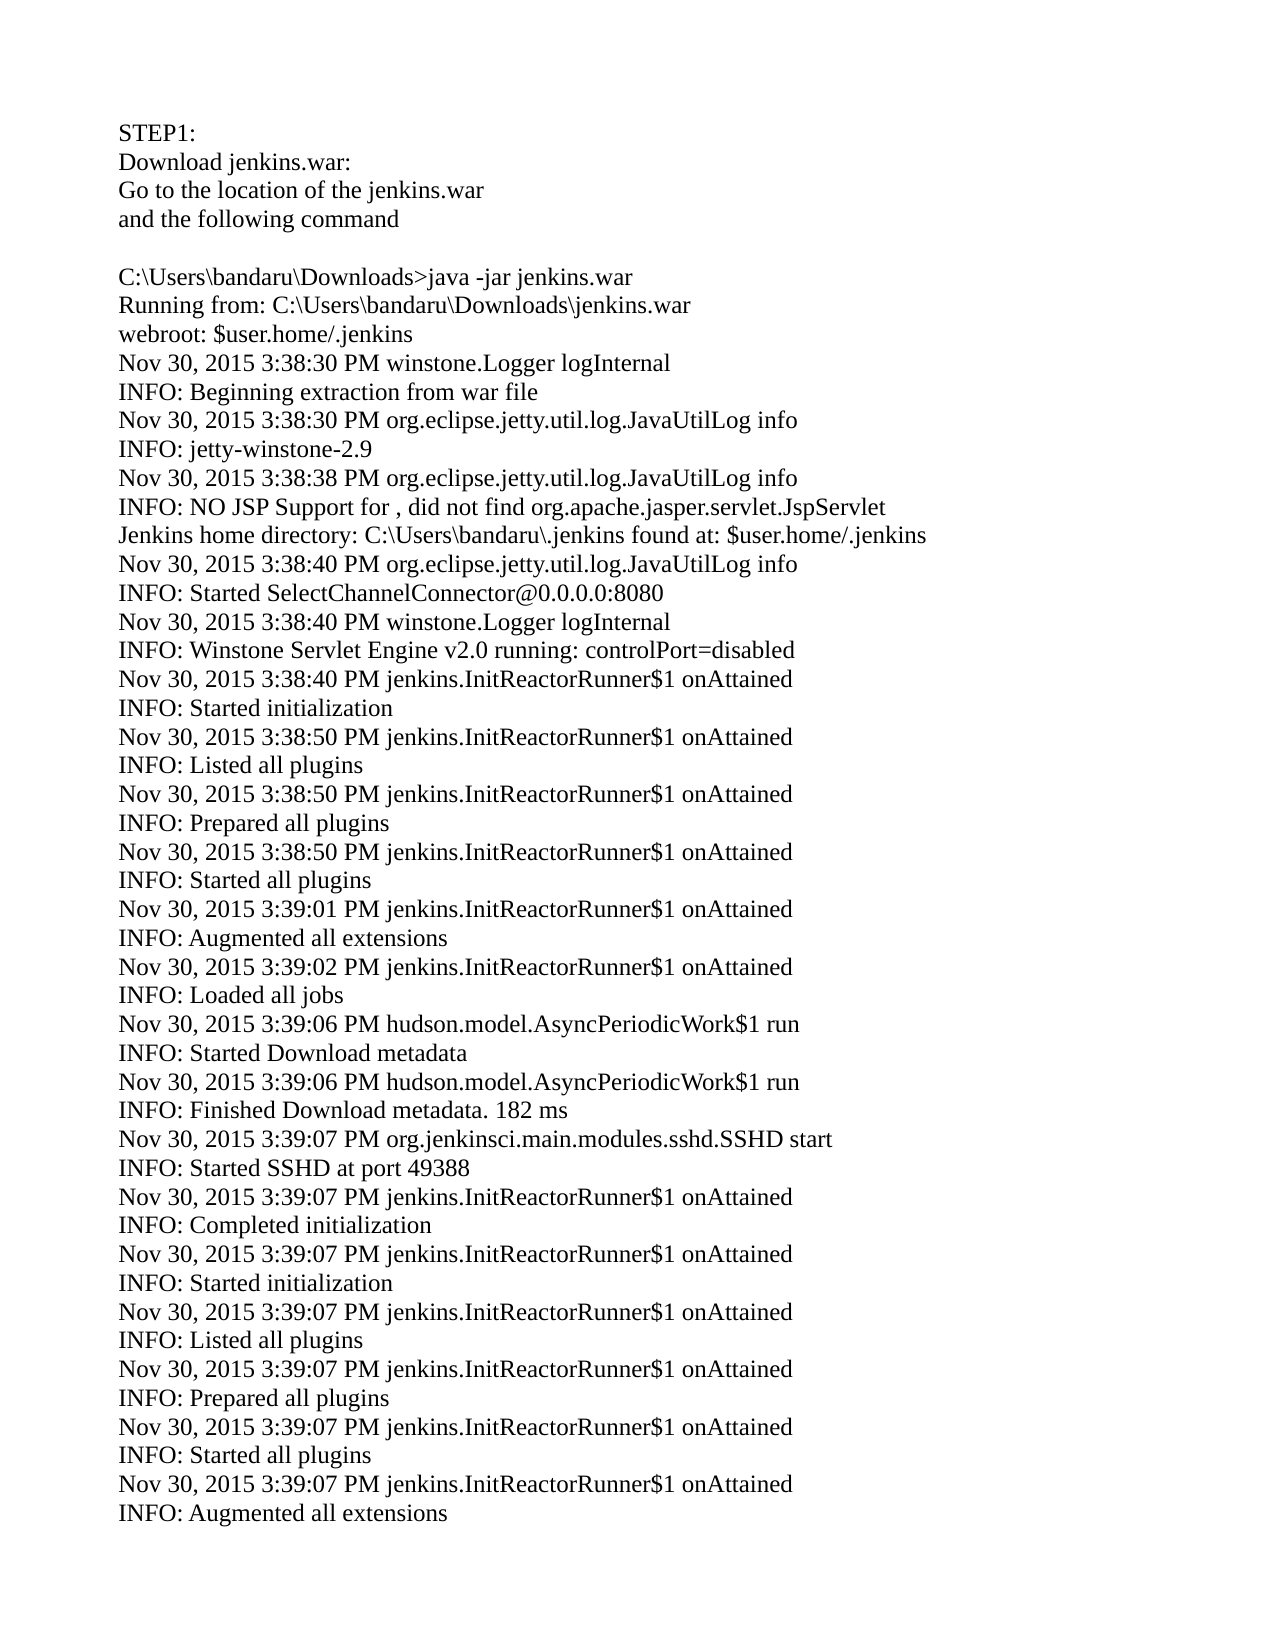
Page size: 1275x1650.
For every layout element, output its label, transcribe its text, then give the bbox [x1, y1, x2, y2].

text INFO: Started Download metadata [118, 1038, 1157, 1067]
text INFO: Beginning extraction from war file [118, 377, 1157, 406]
text Nov 30, 2015 3:38:40 PM winstone.Logger logInternal [118, 607, 1157, 636]
text Nov 30, 2015 3:38:30 PM winstone.Logger logInternal [118, 348, 1157, 377]
text Nov 30, 2015 3:39:06 PM hudson.model.AsyncPeriodicWork$1 run [118, 1067, 1157, 1096]
text Nov 30, 2015 3:38:50 PM jenkins.InitReactorRunner$1 onAttained [118, 779, 1157, 808]
text Nov 30, 2015 3:38:30 PM org.eclipse.jetty.util.log.JavaUtilLog info [118, 406, 1157, 434]
text INFO: Winstone Servlet Engine v2.0 running: controlPort=disabled [118, 636, 1157, 664]
text INFO: Completed initialization [118, 1211, 1157, 1239]
text INFO: Augmented all extensions [118, 923, 1157, 952]
text INFO: Started initialization [118, 1268, 1157, 1297]
text INFO: Started initialization [118, 693, 1157, 722]
text INFO: jetty-winstone-2.9 [118, 434, 1157, 463]
text C:\Users\bandaru\Downloads>java -jar jenkins.war [118, 262, 1157, 291]
text INFO: Loaded all jobs [118, 981, 1157, 1009]
text Nov 30, 2015 3:39:07 PM jenkins.InitReactorRunner$1 onAttained [118, 1354, 1157, 1383]
text Nov 30, 2015 3:39:07 PM org.jenkinsci.main.modules.sshd.SSHD start [118, 1124, 1157, 1153]
text and the following command [118, 204, 1157, 233]
text STEP1: [118, 118, 1157, 147]
text Nov 30, 2015 3:38:50 PM jenkins.InitReactorRunner$1 onAttained [118, 837, 1157, 866]
text Nov 30, 2015 3:38:40 PM org.eclipse.jetty.util.log.JavaUtilLog info [118, 549, 1157, 578]
text Nov 30, 2015 3:39:06 PM hudson.model.AsyncPeriodicWork$1 run [118, 1009, 1157, 1038]
text INFO: Listed all plugins [118, 1326, 1157, 1354]
text Go to the location of the jenkins.war [118, 176, 1157, 204]
text webroot: $user.home/.jenkins [118, 319, 1157, 348]
text INFO: Augmented all extensions [118, 1498, 1157, 1527]
text Nov 30, 2015 3:38:38 PM org.eclipse.jetty.util.log.JavaUtilLog info [118, 463, 1157, 492]
text Nov 30, 2015 3:38:50 PM jenkins.InitReactorRunner$1 onAttained [118, 722, 1157, 751]
text Nov 30, 2015 3:38:40 PM jenkins.InitReactorRunner$1 onAttained [118, 664, 1157, 693]
text Download jenkins.war: [118, 147, 1157, 176]
text Nov 30, 2015 3:39:07 PM jenkins.InitReactorRunner$1 onAttained [118, 1182, 1157, 1211]
text Nov 30, 2015 3:39:07 PM jenkins.InitReactorRunner$1 onAttained [118, 1297, 1157, 1326]
text Nov 30, 2015 3:39:07 PM jenkins.InitReactorRunner$1 onAttained [118, 1469, 1157, 1498]
text INFO: Started SelectChannelConnector@0.0.0.0:8080 [118, 578, 1157, 607]
text Running from: C:\Users\bandaru\Downloads\jenkins.war [118, 291, 1157, 319]
text Jenkins home directory: C:\Users\bandaru\.jenkins found at: $user.home/.jenkins [118, 521, 1157, 549]
text INFO: Listed all plugins [118, 751, 1157, 779]
text INFO: Prepared all plugins [118, 808, 1157, 837]
text Nov 30, 2015 3:39:01 PM jenkins.InitReactorRunner$1 onAttained [118, 894, 1157, 923]
text Nov 30, 2015 3:39:07 PM jenkins.InitReactorRunner$1 onAttained [118, 1412, 1157, 1441]
text INFO: NO JSP Support for , did not find org.apache.jasper.servlet.JspServlet [118, 492, 1157, 521]
text INFO: Started SSHD at port 49388 [118, 1153, 1157, 1182]
text INFO: Finished Download metadata. 182 ms [118, 1096, 1157, 1124]
text Nov 30, 2015 3:39:02 PM jenkins.InitReactorRunner$1 onAttained [118, 952, 1157, 981]
text INFO: Started all plugins [118, 1441, 1157, 1469]
text INFO: Prepared all plugins [118, 1383, 1157, 1412]
text Nov 30, 2015 3:39:07 PM jenkins.InitReactorRunner$1 onAttained [118, 1239, 1157, 1268]
text INFO: Started all plugins [118, 866, 1157, 894]
